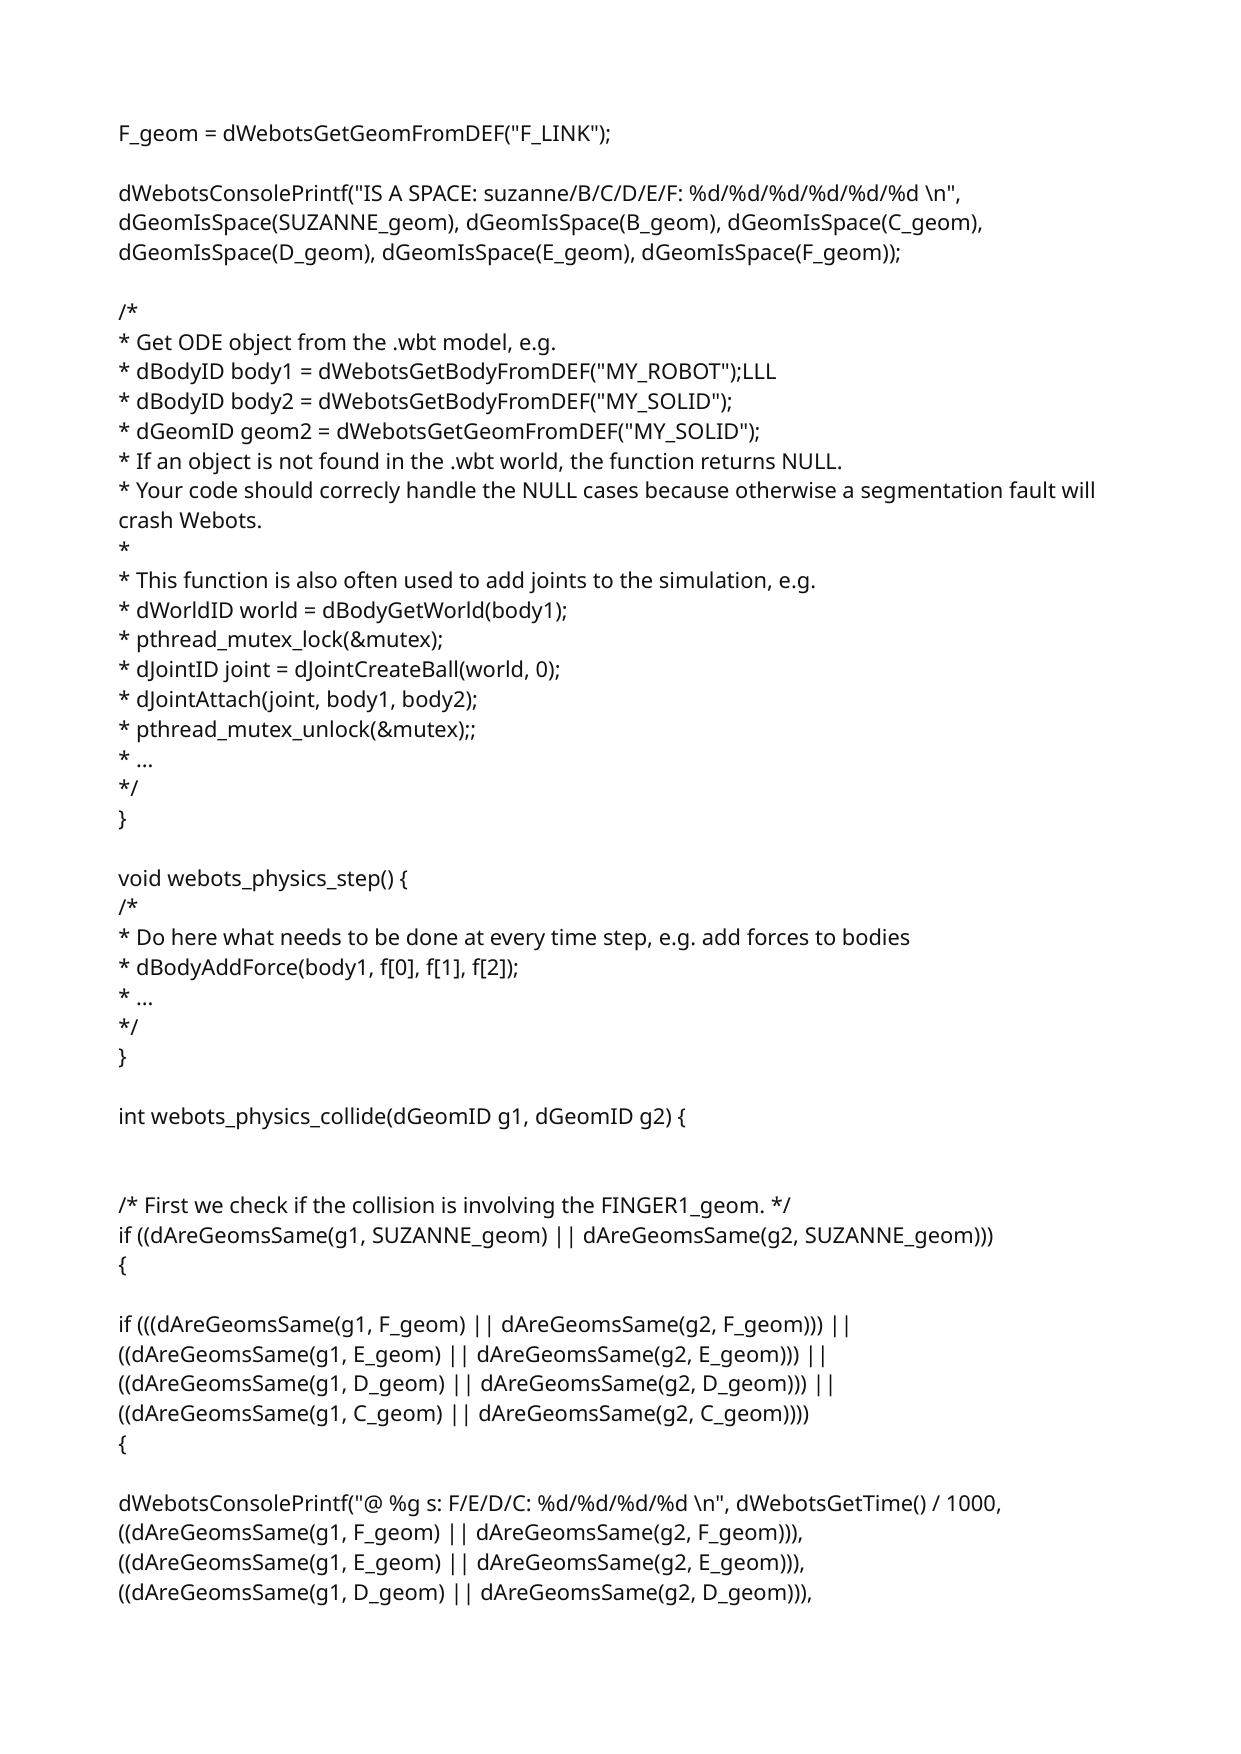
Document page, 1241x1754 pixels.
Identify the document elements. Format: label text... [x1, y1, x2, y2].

text dWebotsConsolePrintf("@ %g s: F/E/D/C: %d/%d/%d/%d \n", dWebotsGetTime() / 1000, [118, 1487, 1122, 1517]
text int webots_physics_collide(dGeomID g1, dGeomID g2) { [118, 1101, 1122, 1131]
text * This function is also often used to add joints to the simulation, e.g. [118, 565, 1122, 594]
text * If an object is not found in the .wbt world, the function returns NULL. [118, 446, 1122, 475]
text * ... [118, 743, 1122, 773]
text ((dAreGeomsSame(g1, E_geom) || dAreGeomsSame(g2, E_geom))) || [118, 1339, 1122, 1368]
text { [118, 1249, 1122, 1279]
text } [118, 1041, 1122, 1071]
text } [118, 803, 1122, 833]
text * dJointID joint = dJointCreateBall(world, 0); [118, 654, 1122, 684]
text * Your code should correcly handle the NULL cases because otherwise a segmentation fault will crash Webots. [118, 475, 1122, 535]
text ((dAreGeomsSame(g1, D_geom) || dAreGeomsSame(g2, D_geom))) || [118, 1368, 1122, 1398]
text ((dAreGeomsSame(g1, D_geom) || dAreGeomsSame(g2, D_geom))), [118, 1577, 1122, 1607]
text * pthread_mutex_lock(&mutex); [118, 624, 1122, 654]
text void webots_physics_step() { [118, 863, 1122, 892]
text if (((dAreGeomsSame(g1, F_geom) || dAreGeomsSame(g2, F_geom))) || [118, 1309, 1122, 1339]
text */ [118, 1012, 1122, 1041]
text F_geom = dWebotsGetGeomFromDEF("F_LINK"); [118, 118, 1122, 148]
text * pthread_mutex_unlock(&mutex);; [118, 714, 1122, 743]
text * dJointAttach(joint, body1, body2); [118, 684, 1122, 714]
text ((dAreGeomsSame(g1, C_geom) || dAreGeomsSame(g2, C_geom)))) [118, 1398, 1122, 1428]
text * [118, 535, 1122, 565]
text * dWorldID world = dBodyGetWorld(body1); [118, 594, 1122, 624]
text */ [118, 773, 1122, 803]
text * Do here what needs to be done at every time step, e.g. add forces to bodies [118, 922, 1122, 952]
text * Get ODE object from the .wbt model, e.g. [118, 326, 1122, 356]
text * ... [118, 982, 1122, 1012]
text { [118, 1428, 1122, 1458]
text dWebotsConsolePrintf("IS A SPACE: suzanne/B/C/D/E/F: %d/%d/%d/%d/%d/%d \n", dGeomIsSpace(SUZANNE_geom), dGeomIsSpace(B_geom), dGeomIsSpace(C_geom), dGeomIsSpace(D_geom), dGeomIsSpace(E_geom), dGeomIsSpace(F_geom)); [118, 178, 1122, 267]
text /* [118, 892, 1122, 922]
text ((dAreGeomsSame(g1, E_geom) || dAreGeomsSame(g2, E_geom))), [118, 1547, 1122, 1577]
text * dBodyAddForce(body1, f[0], f[1], f[2]); [118, 952, 1122, 982]
text if ((dAreGeomsSame(g1, SUZANNE_geom) || dAreGeomsSame(g2, SUZANNE_geom))) [118, 1219, 1122, 1249]
text /* First we check if the collision is involving the FINGER1_geom. */ [118, 1190, 1122, 1219]
text * dBodyID body2 = dWebotsGetBodyFromDEF("MY_SOLID"); [118, 386, 1122, 416]
text /* [118, 297, 1122, 326]
text * dBodyID body1 = dWebotsGetBodyFromDEF("MY_ROBOT");LLL [118, 356, 1122, 386]
text ((dAreGeomsSame(g1, F_geom) || dAreGeomsSame(g2, F_geom))), [118, 1517, 1122, 1547]
text * dGeomID geom2 = dWebotsGetGeomFromDEF("MY_SOLID"); [118, 416, 1122, 446]
